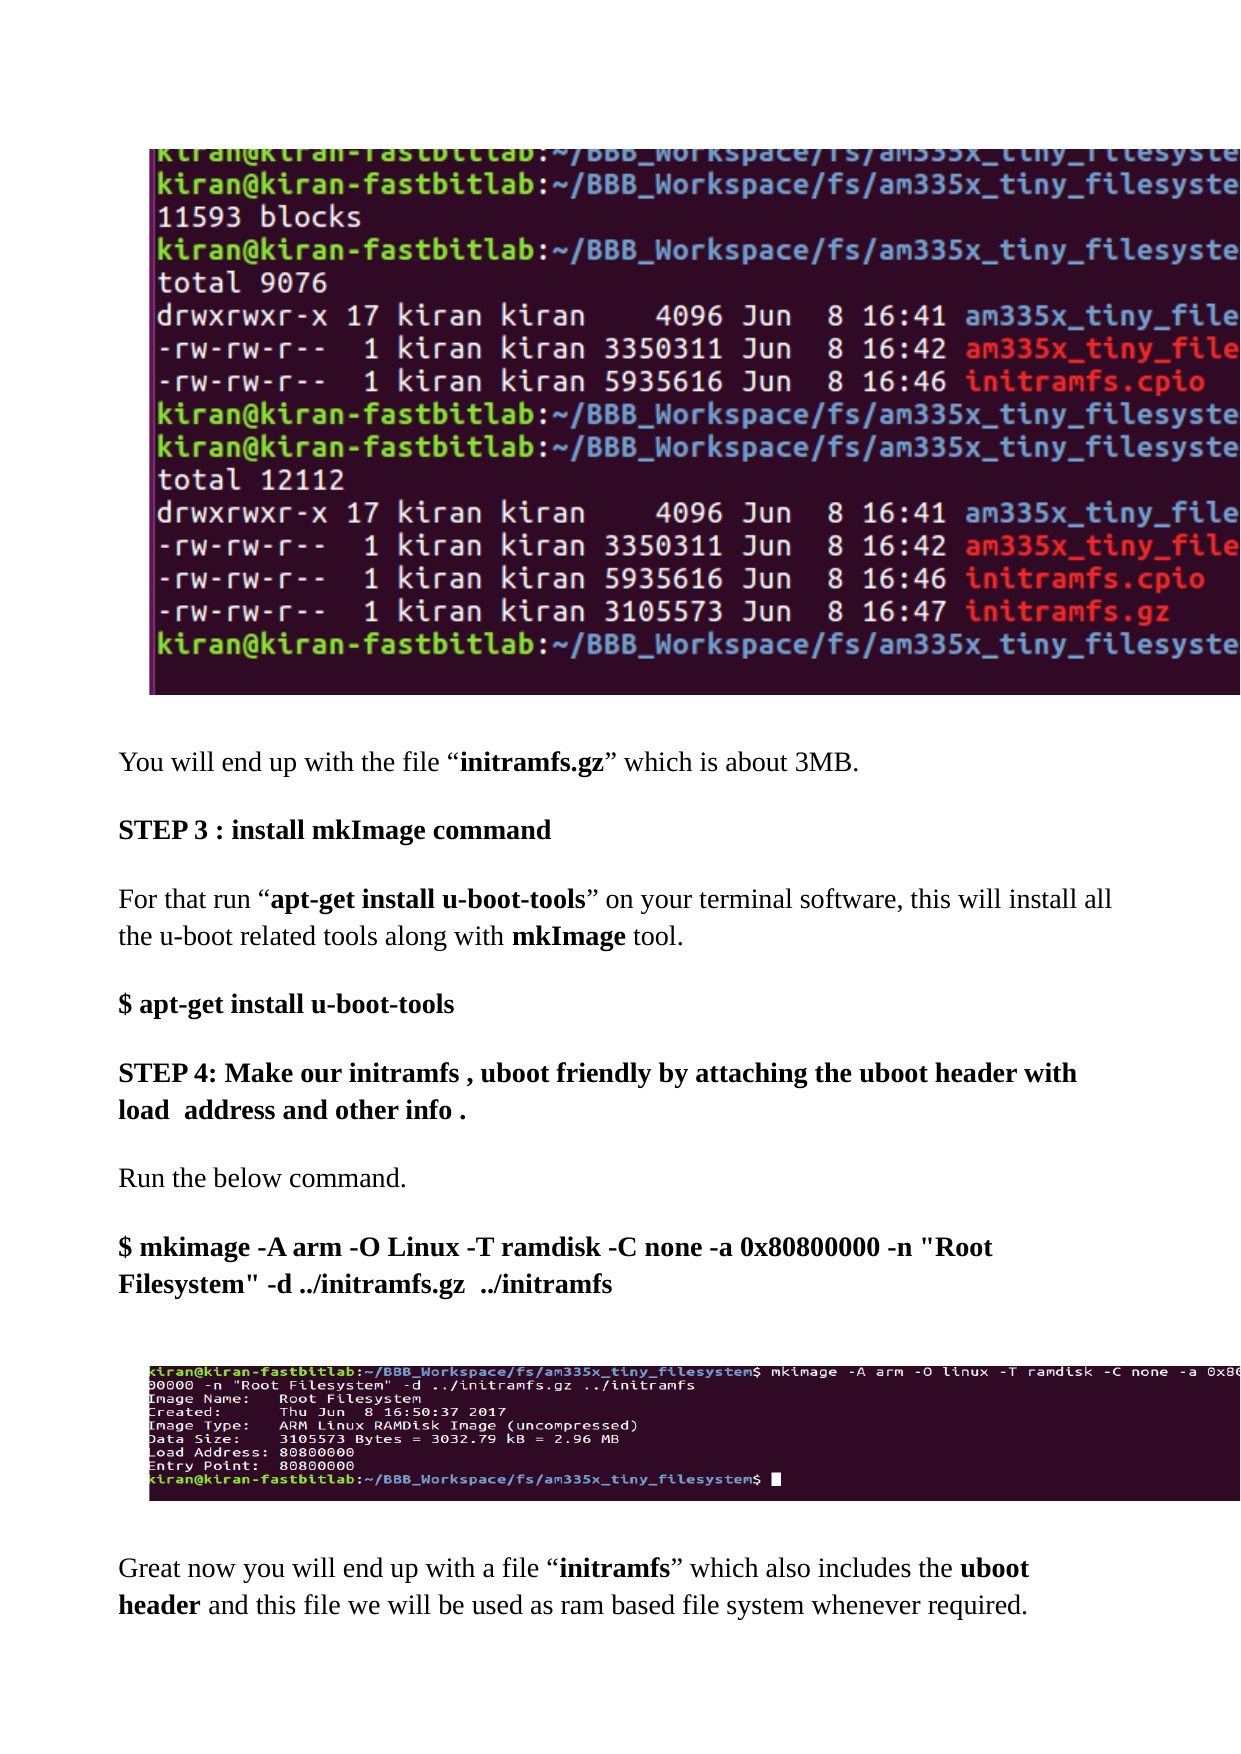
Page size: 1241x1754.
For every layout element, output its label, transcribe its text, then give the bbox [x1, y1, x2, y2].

text For that run “apt-get install u-boot-tools” on your terminal software, this will install all the u-boot related tools along with mkImage tool. [118, 882, 1122, 951]
text $ apt-get install u-boot-tools [118, 987, 1122, 1020]
text Run the below command. [118, 1161, 1122, 1194]
text STEP 4: Make our initramfs , uboot friendly by attaching the uboot header with load address and other info . [118, 1056, 1122, 1125]
picture [149, 1366, 1241, 1501]
text Great now you will end up with a file “initramfs” which also includes the uboot header and this file we will be used as ram based file system whenever required. [118, 1551, 1122, 1621]
text You will end up with the file “initramfs.gz” which is about 3MB. [118, 745, 1122, 777]
text STEP 3 : install mkImage command [118, 813, 1122, 846]
picture [149, 149, 1241, 695]
text $ mkimage -A arm -O Linux -T ramdisk -C none -a 0x80800000 -n "Root Filesystem" -d ../initramfs.gz ../initramfs [118, 1230, 1122, 1299]
